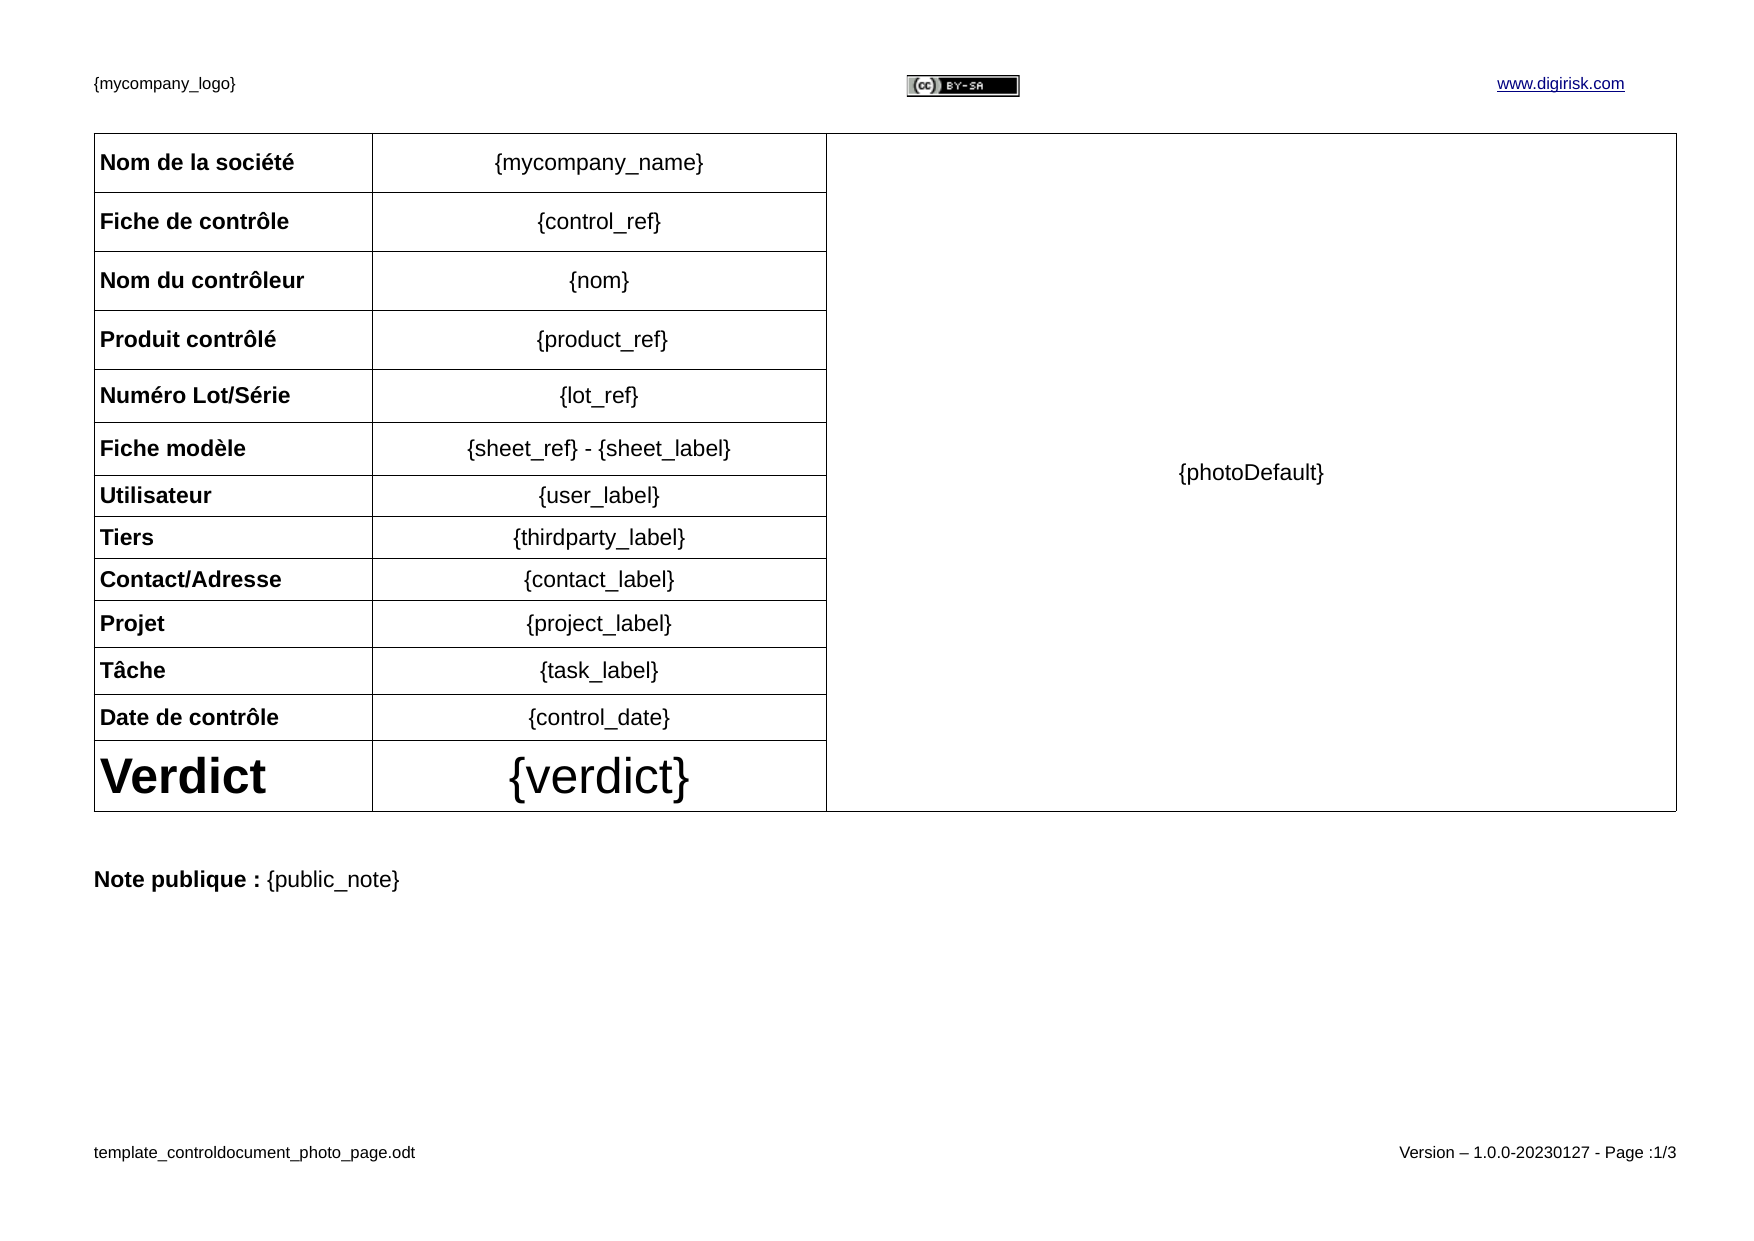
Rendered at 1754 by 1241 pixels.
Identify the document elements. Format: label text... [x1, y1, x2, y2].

table_header {mycompany_name} [373, 134, 826, 192]
table_cell Produit contrôlé [95, 311, 372, 369]
table_cell {user_label} [373, 476, 826, 516]
table_cell Tiers [95, 517, 372, 558]
table_cell Projet [95, 601, 372, 647]
table_cell Contact/Adresse [95, 559, 372, 600]
table_cell {lot_ref} [373, 370, 826, 422]
table_cell Numéro Lot/Série [95, 370, 372, 422]
table_cell Date de contrôle [95, 695, 372, 740]
table_cell Nom du contrôleur [95, 252, 372, 310]
table_cell {sheet_ref} - {sheet_label} [373, 423, 826, 475]
table_cell {control_date} [373, 695, 826, 740]
table_cell {product_ref} [373, 311, 826, 369]
table_cell {verdict} [373, 741, 826, 811]
table_header {photoDefault} [827, 134, 1676, 811]
table_cell {control_ref} [373, 193, 826, 251]
table_cell {nom} [373, 252, 826, 310]
table_cell {project_label} [373, 601, 826, 647]
table_cell Verdict [95, 741, 372, 811]
table_cell Fiche de contrôle [95, 193, 372, 251]
table_cell {contact_label} [373, 559, 826, 600]
table_cell {thirdparty_label} [373, 517, 826, 558]
picture [906, 75, 1020, 97]
table_header Nom de la société [95, 134, 372, 192]
table_cell Tâche [95, 648, 372, 693]
table_cell {task_label} [373, 648, 826, 693]
table_cell Utilisateur [95, 476, 372, 516]
table_cell Fiche modèle [95, 423, 372, 475]
text Note publique : {public_note} [94, 866, 1676, 892]
